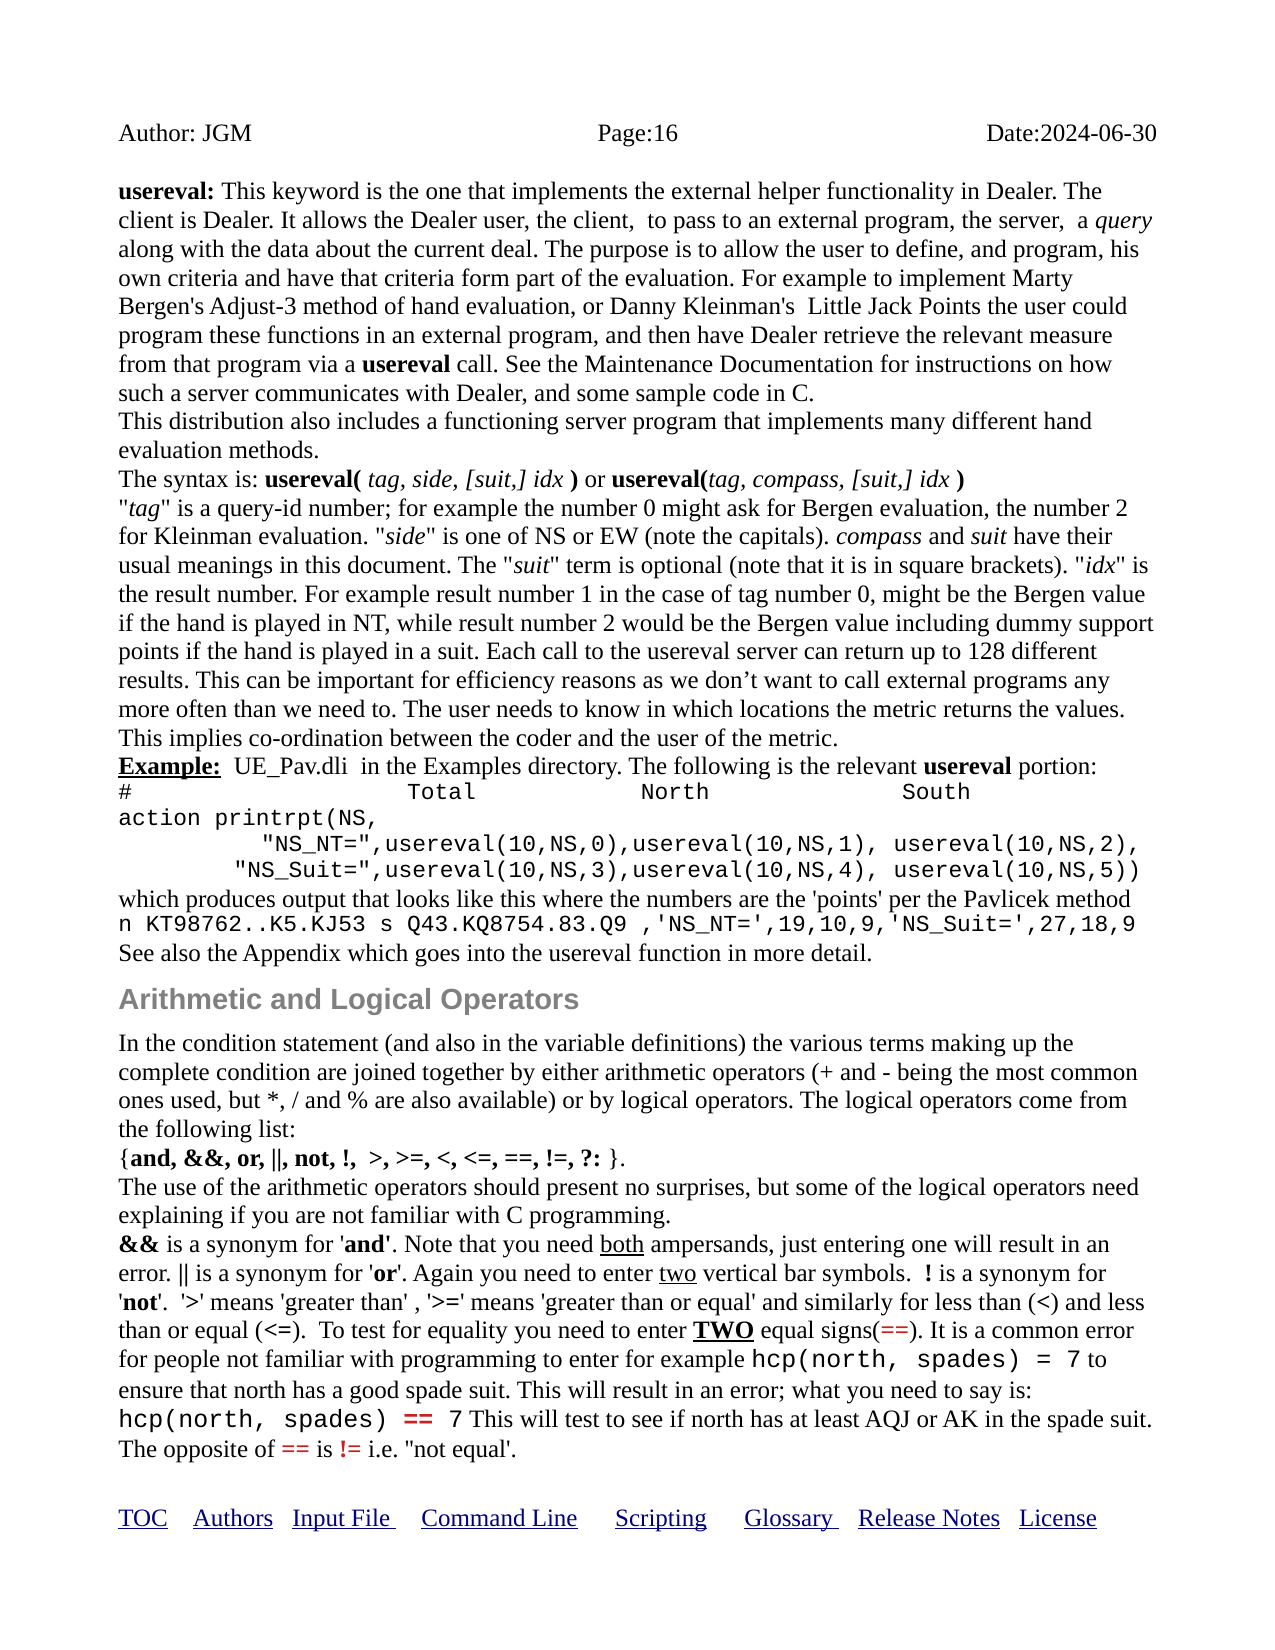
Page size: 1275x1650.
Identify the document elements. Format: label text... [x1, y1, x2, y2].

text The use of the arithmetic operators should present no surprises, but some of the logical operators need explaining if you are not familiar with C programming. [118, 1172, 1157, 1229]
text The syntax is: usereval( tag, side, [suit,] idx ) or usereval(tag, compass, [suit,] idx ) [118, 464, 1157, 493]
text usereval: This keyword is the one that implements the external helper functionality in Dealer. The client is Dealer. It allows the Dealer user, the client, to pass to an external program, the server, a query along with the data about the current deal. The purpose is to allow the user to define, and program, his own criteria and have that criteria form part of the evaluation. For example to implement Marty Bergen's Adjust-3 method of hand evaluation, or Danny Kleinman's Little Jack Points the user could program these functions in an external program, and then have Dealer retrieve the relevant measure from that program via a usereval call. See the Maintenance Documentation for instructions on how such a server communicates with Dealer, and some sample code in C. [118, 176, 1157, 406]
text hcp(north, spades) == 7 This will test to see if north has at least AQJ or AK in the spade suit. The opposite of == is != i.e. ''not equal'. [118, 1404, 1157, 1463]
text "tag" is a query-id number; for example the number 0 might ask for Bergen evaluation, the number 2 for Kleinman evaluation. "side" is one of NS or EW (note the capitals). compass and suit have their usual meanings in this document. The "suit" term is optional (note that it is in square brackets). "idx" is the result number. For example result number 1 in the case of tag number 0, might be the Bergen value if the hand is played in NT, while result number 2 would be the Bergen value including dummy support points if the hand is played in a suit. Each call to the usereval server can return up to 128 different results. This can be important for efficiency reasons as we don’t want to call external programs any more often than we need to. The user needs to know in which locations the metric returns the values. [118, 493, 1157, 723]
text which produces output that looks like this where the numbers are the 'points' per the Pavlicek method [118, 884, 1157, 913]
text # Total North South [118, 780, 1157, 806]
subtitle Arithmetic and Logical Operators [118, 982, 1157, 1015]
text In the condition statement (and also in the variable definitions) the various terms making up the complete condition are joined together by either arithmetic operators (+ and - being the most common ones used, but *, / and % are also available) or by logical operators. The logical operators come from the following list: [118, 1028, 1157, 1143]
text "NS_Suit=",usereval(10,NS,3),usereval(10,NS,4), usereval(10,NS,5)) [118, 858, 1157, 884]
text action printrpt(NS, [118, 806, 1157, 832]
text See also the Appendix which goes into the usereval function in more detail. [118, 938, 1157, 967]
text This implies co-ordination between the coder and the user of the metric. [118, 723, 1157, 751]
text "NS_NT=",usereval(10,NS,0),usereval(10,NS,1), usereval(10,NS,2), [118, 832, 1157, 858]
text {and, &&, or, ||, not, !, >, >=, <, <=, ==, !=, ?: }. [118, 1143, 1157, 1172]
text This distribution also includes a functioning server program that implements many different hand evaluation methods. [118, 406, 1157, 464]
text n KT98762..K5.KJ53 s Q43.KQ8754.83.Q9 ,'NS_NT=',19,10,9,'NS_Suit=',27,18,9 [118, 913, 1157, 938]
text Example: UE_Pav.dli in the Examples directory. The following is the relevant usereval portion: [118, 751, 1157, 780]
text && is a synonym for 'and'. Note that you need both ampersands, just entering one will result in an error. || is a synonym for 'or'. Again you need to enter two vertical bar symbols. ! is a synonym for 'not'. '>' means 'greater than' , '>=' means 'greater than or equal' and similarly for less than (<) and less than or equal (<=). To test for equality you need to enter TWO equal signs(==). It is a common error for people not familiar with programming to enter for example hcp(north, spades) = 7 to ensure that north has a good spade suit. This will result in an error; what you need to say is: [118, 1229, 1157, 1404]
